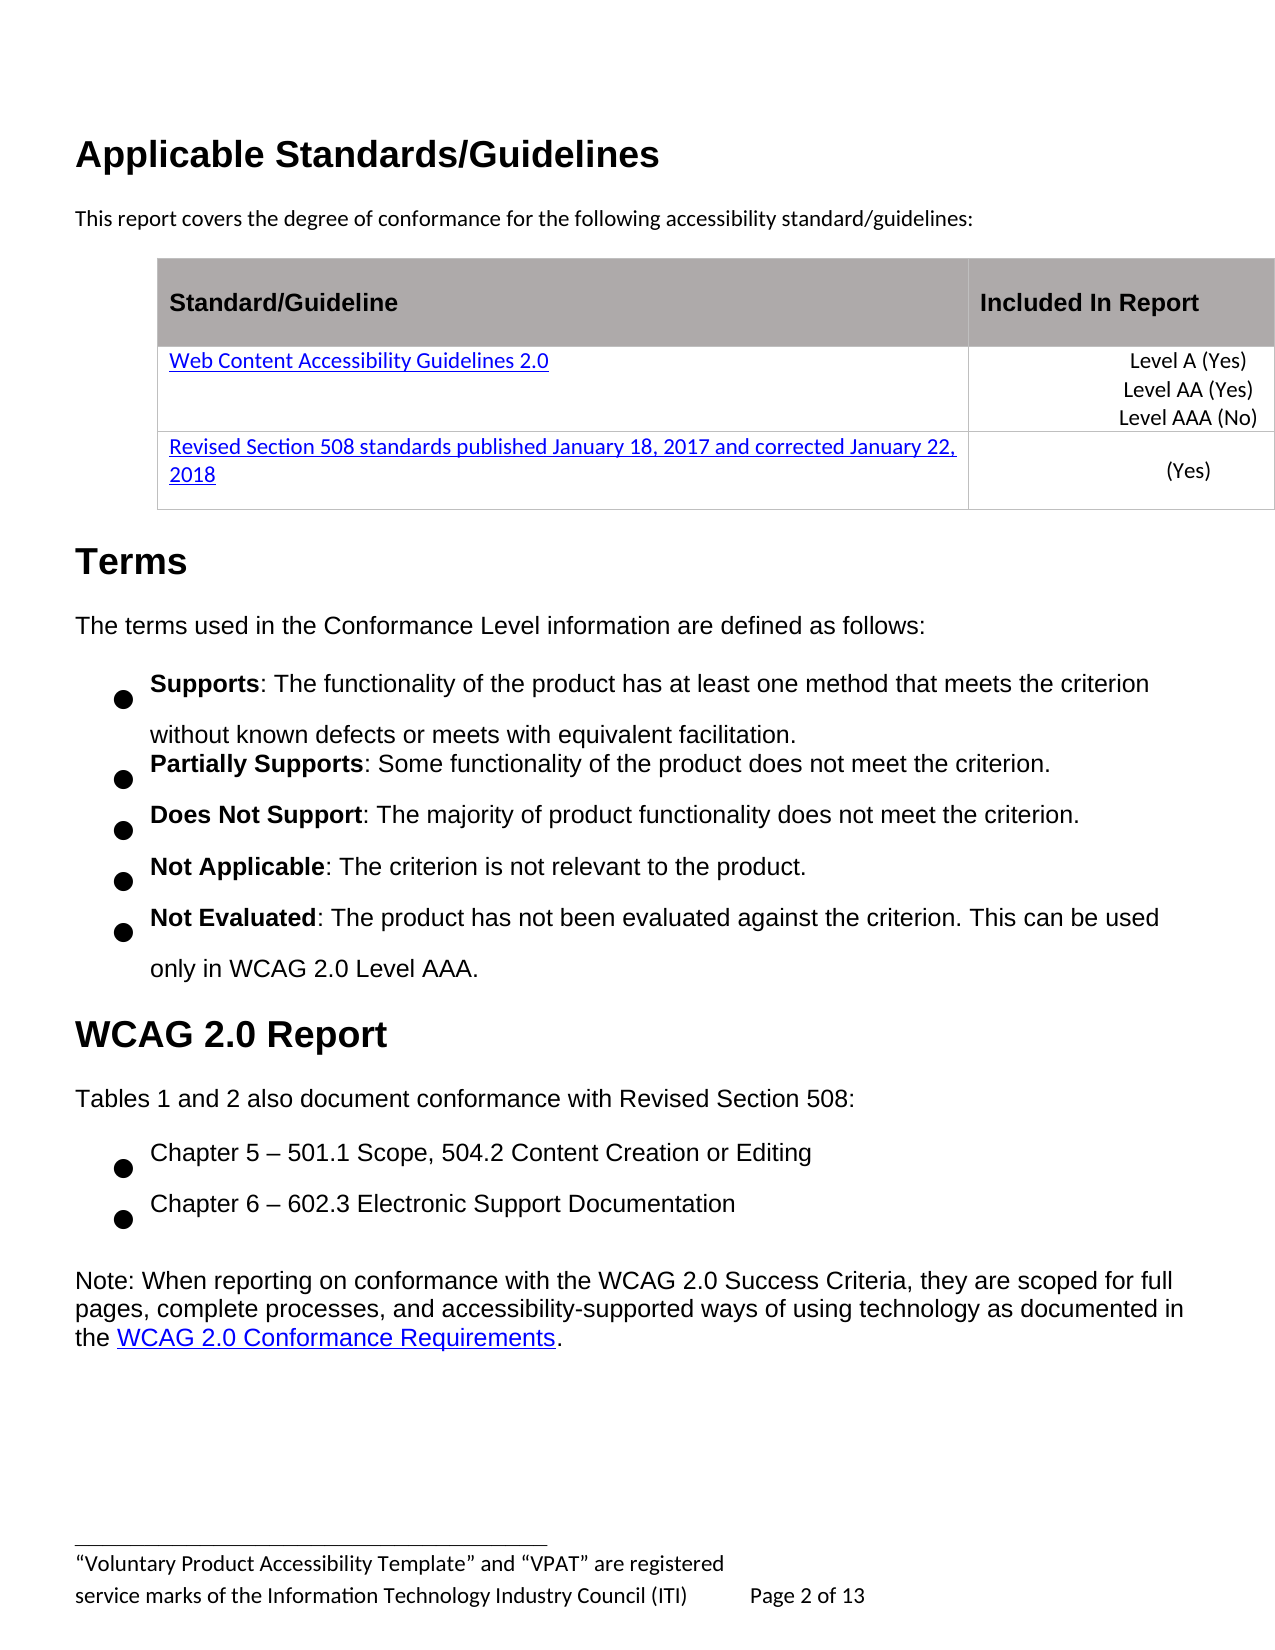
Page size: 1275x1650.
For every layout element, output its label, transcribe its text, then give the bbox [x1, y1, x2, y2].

subtitle Note: When reporting on conformance with the WCAG 2.0 Success Criteria, they are scoped for full pages, complete processes, and accessibility-supported ways of using technology as documented in the WCAG 2.0 Conformance Requirements. [75, 1266, 1200, 1352]
subtitle Terms [75, 539, 1200, 582]
subtitle Applicable Standards/Guidelines [75, 132, 1200, 175]
table_cell Revised Section 508 standards published January 18, 2017 and corrected January 22, 2018 [158, 432, 968, 509]
subtitle Not Evaluated: The product has not been evaluated against the criterion. This can be used only in WCAG 2.0 Level AAA. [112, 903, 1200, 983]
subtitle Not Applicable: The criterion is not relevant to the product. [112, 852, 1200, 903]
subtitle Tables 1 and 2 also document conformance with Revised Section 508: [75, 1084, 1200, 1113]
subtitle Chapter 6 – 602.3 Electronic Support Documentation [112, 1189, 1200, 1241]
table_cell Level A (Yes) Level AA (Yes) Level AAA (No) [969, 347, 1274, 431]
subtitle This report covers the degree of conformance for the following accessibility standard/guidelines: [75, 204, 1200, 232]
subtitle The terms used in the Conformance Level information are defined as follows: [75, 611, 1200, 640]
subtitle Supports: The functionality of the product has at least one method that meets the criterion without known defects or meets with equivalent facilitation. [112, 669, 1200, 749]
subtitle Partially Supports: Some functionality of the product does not meet the criterion. [112, 749, 1200, 800]
table_cell Web Content Accessibility Guidelines 2.0 [158, 347, 968, 431]
subtitle Does Not Support: The majority of product functionality does not meet the criterion. [112, 800, 1200, 852]
table_header Standard/Guideline [158, 259, 968, 346]
subtitle WCAG 2.0 Report [75, 1012, 1200, 1055]
table_cell (Yes) [969, 432, 1274, 509]
subtitle Chapter 5 – 501.1 Scope, 504.2 Content Creation or Editing [112, 1138, 1200, 1189]
table_header Included In Report [969, 259, 1274, 346]
